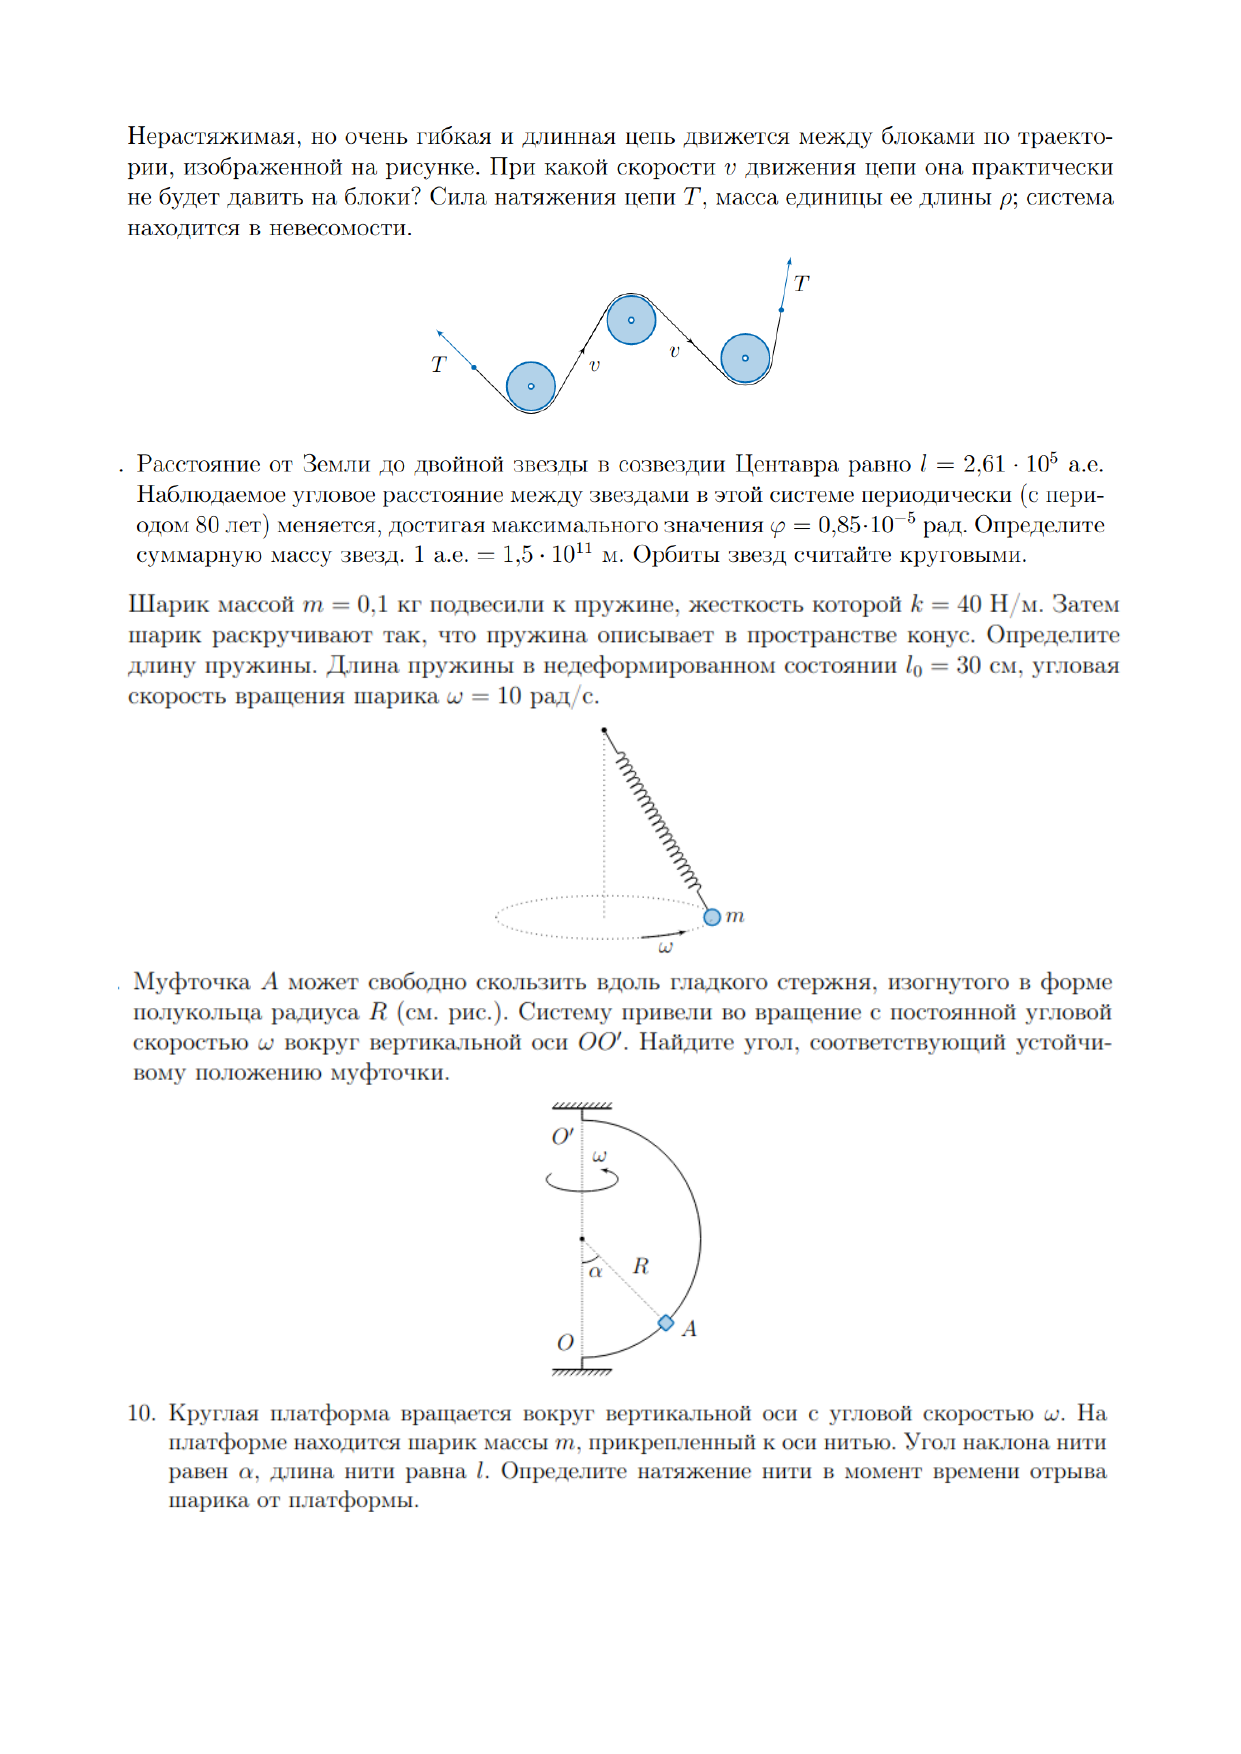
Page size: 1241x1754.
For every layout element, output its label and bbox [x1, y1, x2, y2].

picture [118, 118, 1123, 1518]
